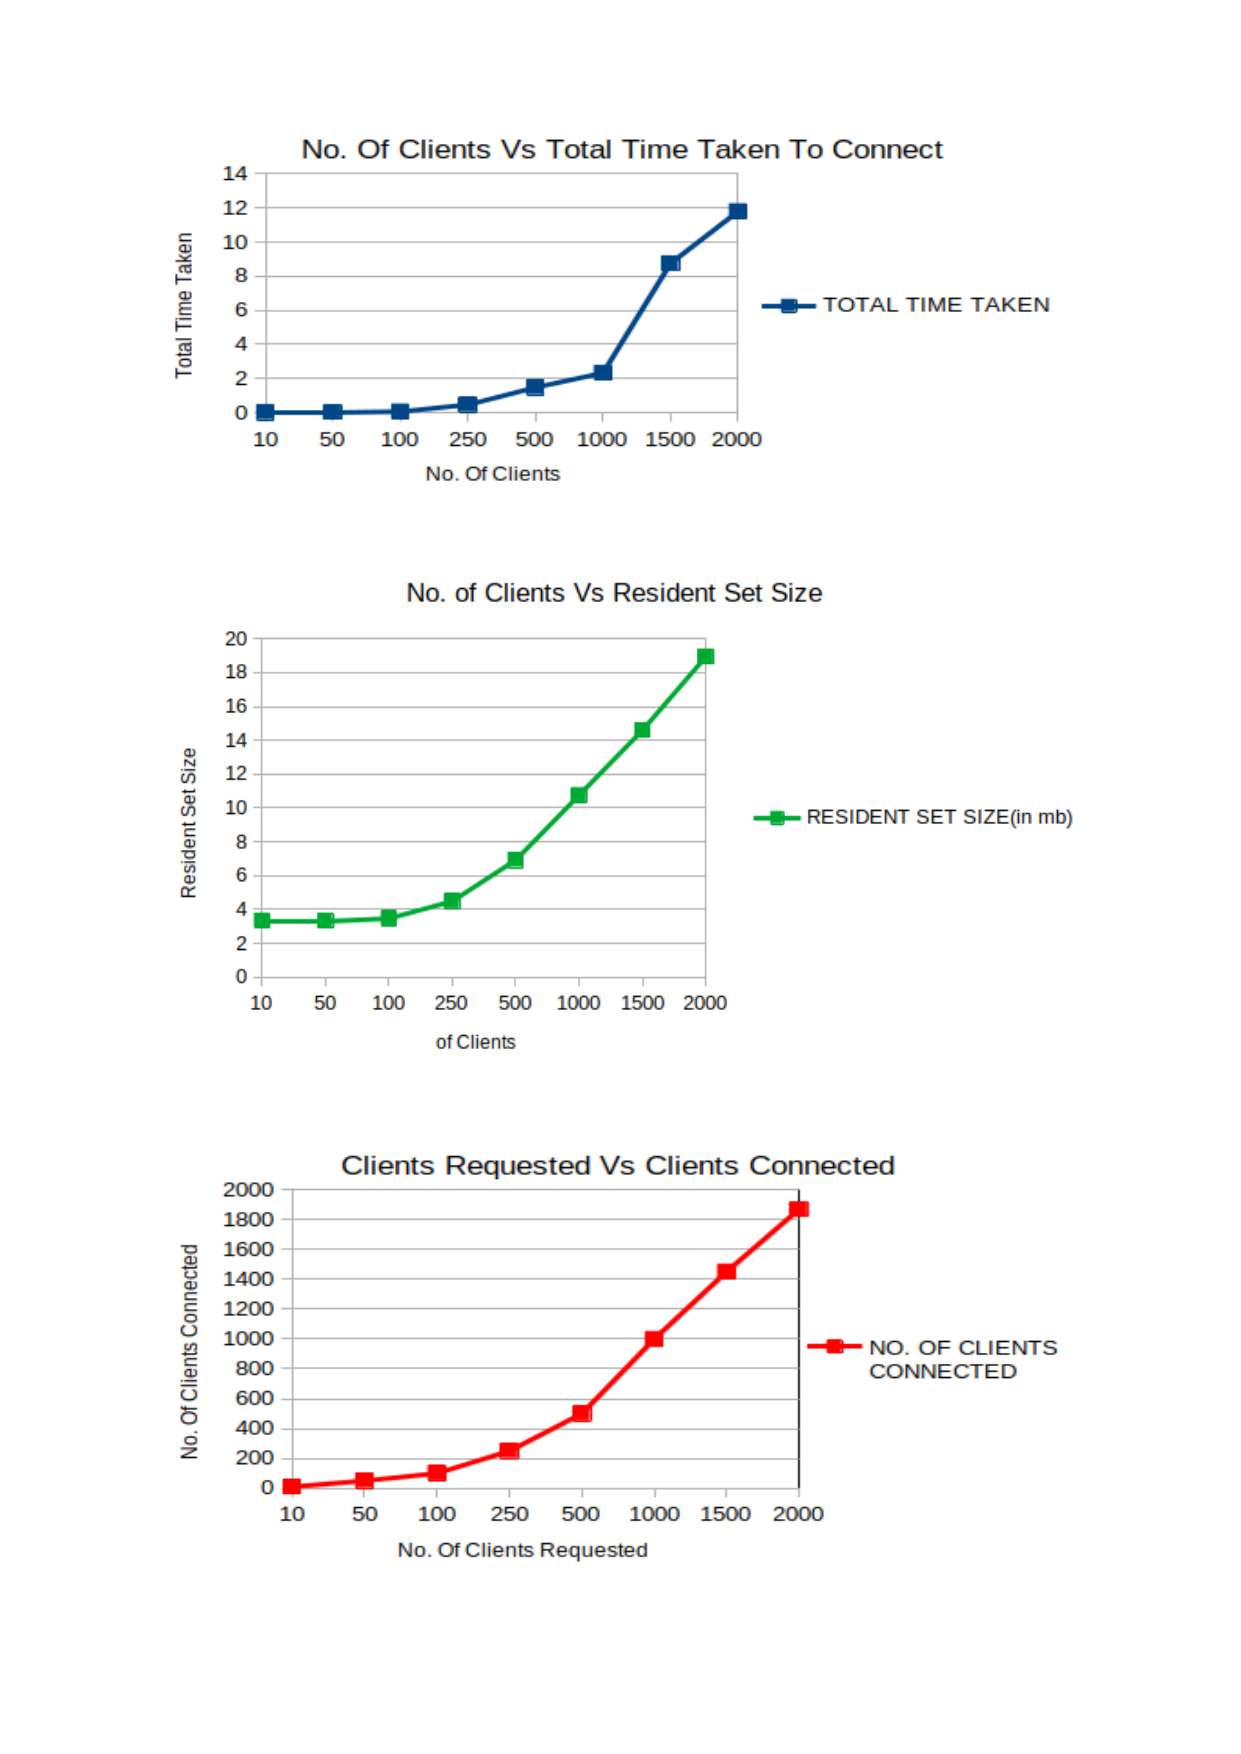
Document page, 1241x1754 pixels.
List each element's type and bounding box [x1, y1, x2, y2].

picture [147, 552, 1093, 1085]
picture [172, 1142, 1068, 1576]
picture [156, 118, 1084, 495]
